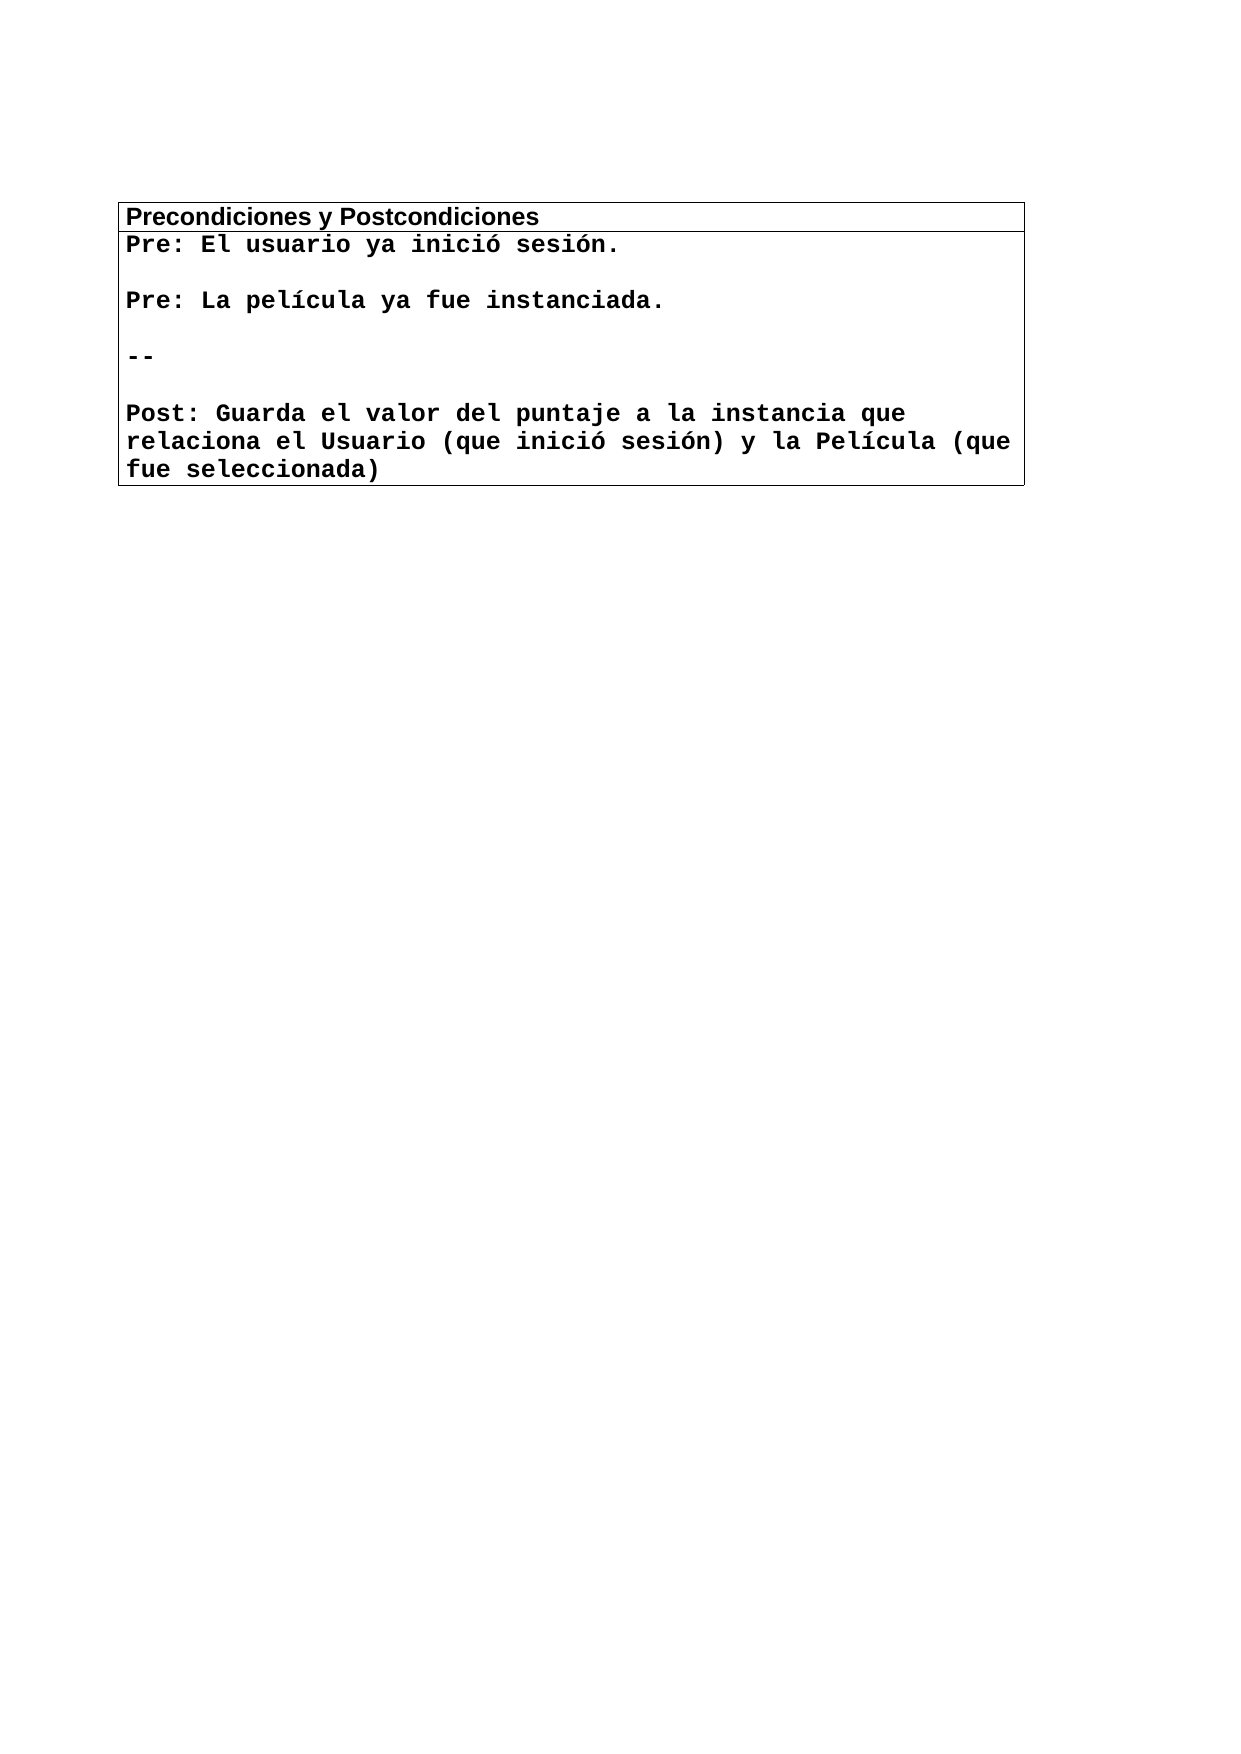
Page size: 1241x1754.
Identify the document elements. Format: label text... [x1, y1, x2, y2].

table_header Precondiciones y Postcondiciones [119, 203, 1024, 231]
table_cell Pre: El usuario ya inició sesión. Pre: La película ya fue instanciada. -- Post: Guarda el valor del puntaje a la instancia que relaciona el Usuario (que inició sesión) y la Película (que fue seleccionada) [119, 232, 1024, 485]
